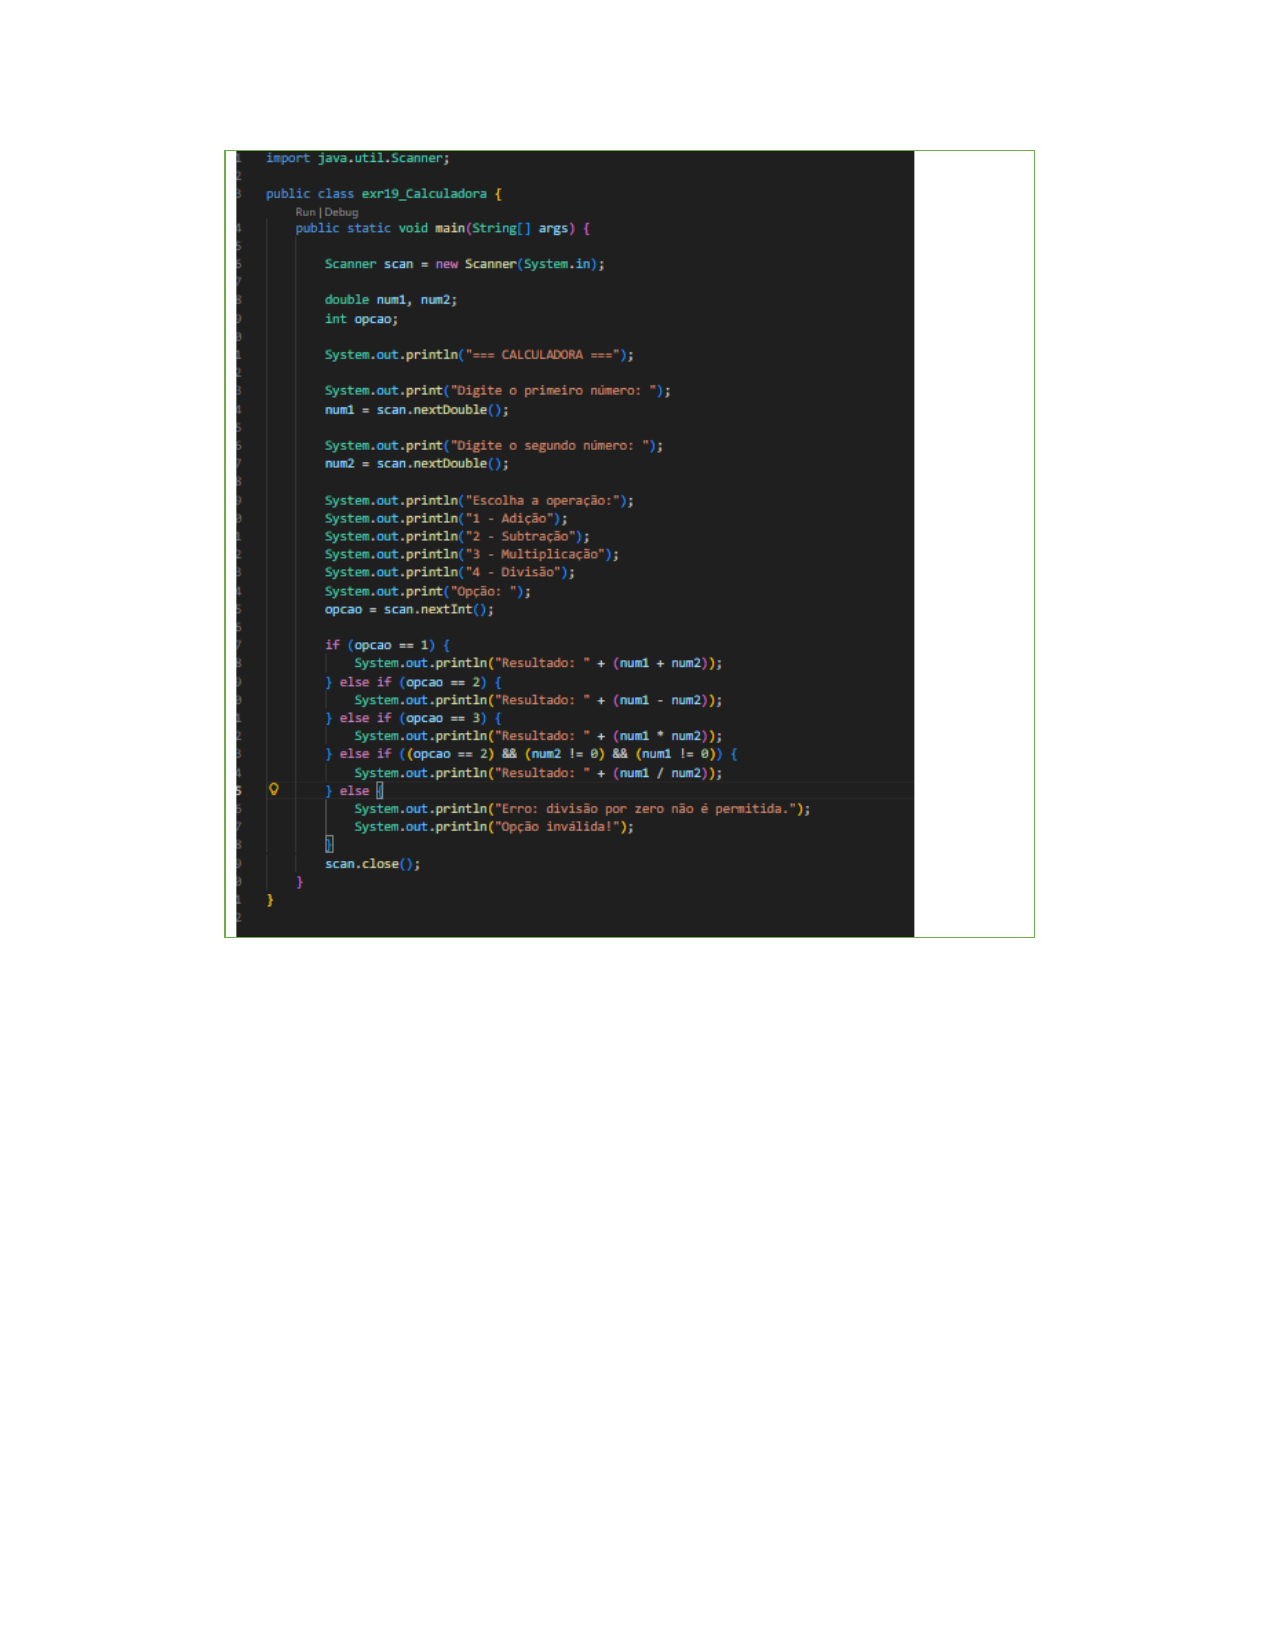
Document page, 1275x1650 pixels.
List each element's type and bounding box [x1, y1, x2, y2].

table_header [226, 151, 236, 937]
table_header [915, 151, 1034, 937]
